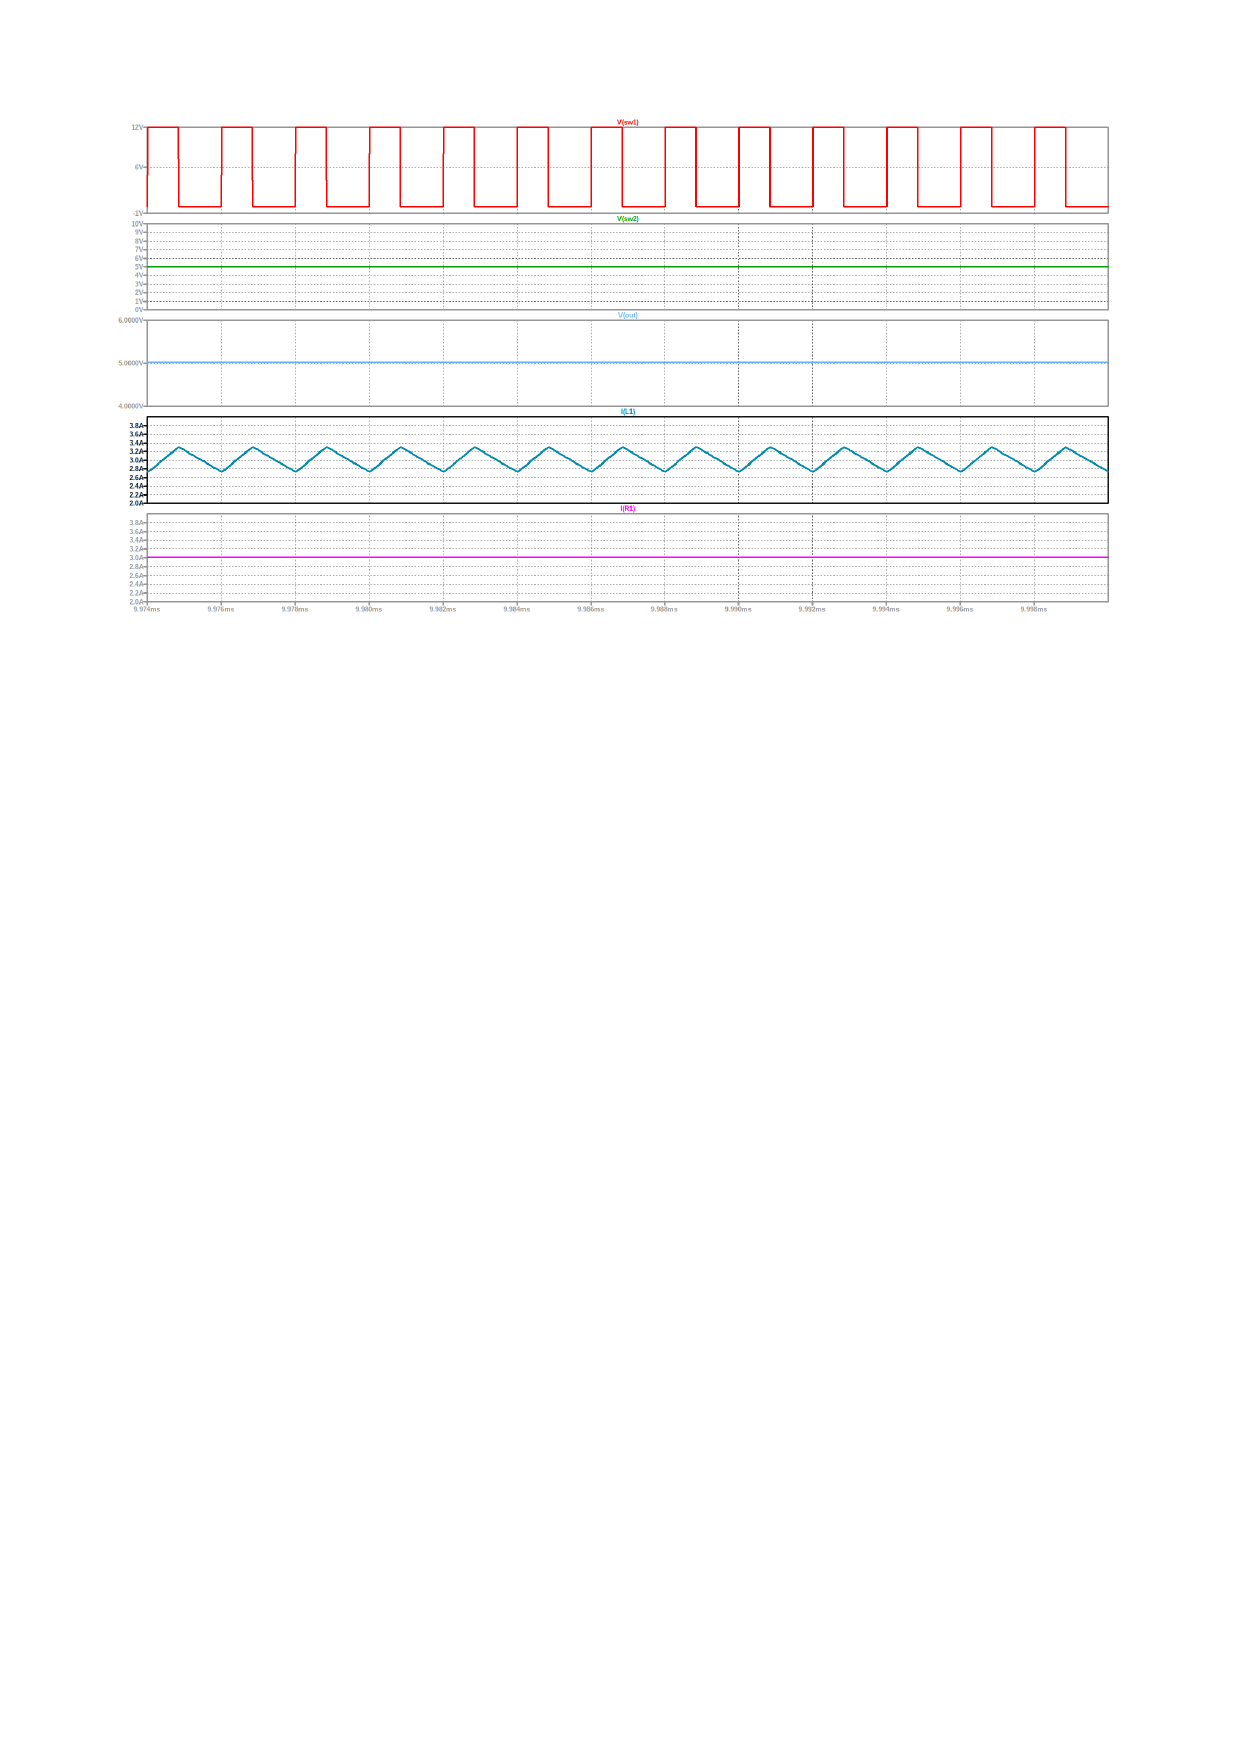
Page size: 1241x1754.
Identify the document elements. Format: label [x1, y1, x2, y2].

picture [118, 118, 1123, 614]
